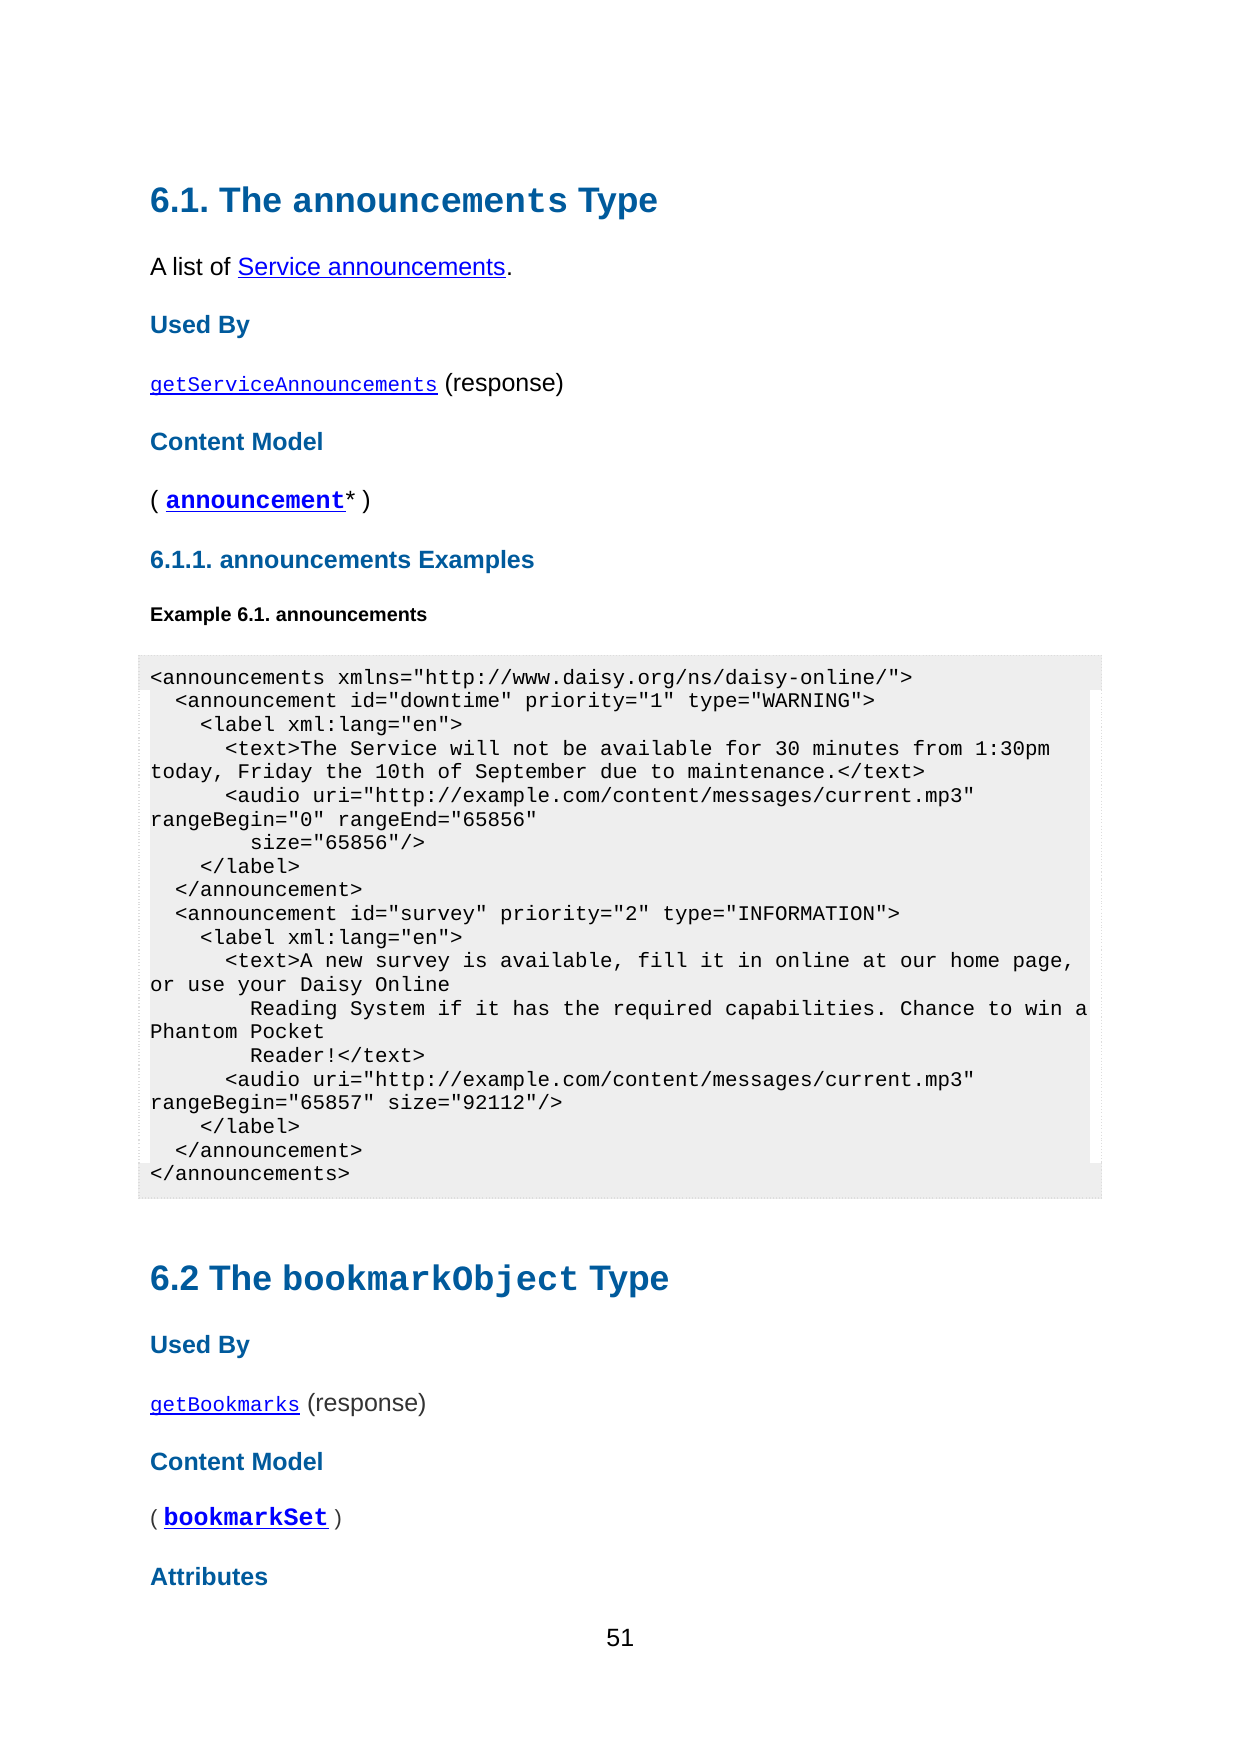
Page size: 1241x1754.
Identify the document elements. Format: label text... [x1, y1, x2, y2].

text <text>The Service will not be available for 30 minutes from 1:30pm today, Friday the 10th of September due to maintenance.</text> [150, 738, 1090, 785]
text <announcements xmlns="http://www.daisy.org/ns/daisy-online/"> [138, 655, 1102, 690]
subtitle Content Model [150, 1447, 1090, 1475]
text </announcements> [138, 1151, 1102, 1199]
subtitle 6.1.1. announcements Examples [150, 545, 1090, 574]
text </announcement> [150, 1139, 1090, 1151]
text <announcement id="downtime" priority="1" type="WARNING"> [150, 690, 1090, 714]
subtitle 6.1. The announcements Type [150, 179, 1090, 223]
text ( bookmarkSet ) [150, 1504, 1090, 1533]
text Reader!</text> [150, 1045, 1090, 1069]
text ( announcement* ) [150, 485, 1090, 516]
text <audio uri="http://example.com/content/messages/current.mp3" rangeBegin="65857" size="92112"/> [150, 1069, 1090, 1116]
text size="65856"/> [150, 832, 1090, 856]
text </label> [150, 1116, 1090, 1139]
text getBookmarks (response) [150, 1388, 1090, 1417]
text <audio uri="http://example.com/content/messages/current.mp3" rangeBegin="0" rangeEnd="65856" [150, 785, 1090, 832]
subtitle Used By [150, 310, 1090, 339]
subtitle 6.2 The bookmarkObject Type [150, 1257, 1090, 1301]
text getServiceAnnouncements (response) [150, 368, 1090, 398]
subtitle Attributes [150, 1562, 1090, 1591]
text Reading System if it has the required capabilities. Chance to win a Phantom Pocket [150, 998, 1090, 1045]
subtitle Content Model [150, 427, 1090, 456]
subtitle Used By [150, 1330, 1090, 1358]
text <text>A new survey is available, fill it in online at our home page, or use your Daisy Online [150, 950, 1090, 998]
text Example 6.1. announcements [150, 603, 1090, 626]
text </label> [150, 856, 1090, 879]
text A list of Service announcements. [150, 252, 1090, 281]
text <announcement id="survey" priority="2" type="INFORMATION"> [150, 903, 1090, 927]
text <label xml:lang="en"> [150, 714, 1090, 738]
text <label xml:lang="en"> [150, 927, 1090, 950]
text </announcement> [150, 879, 1090, 903]
